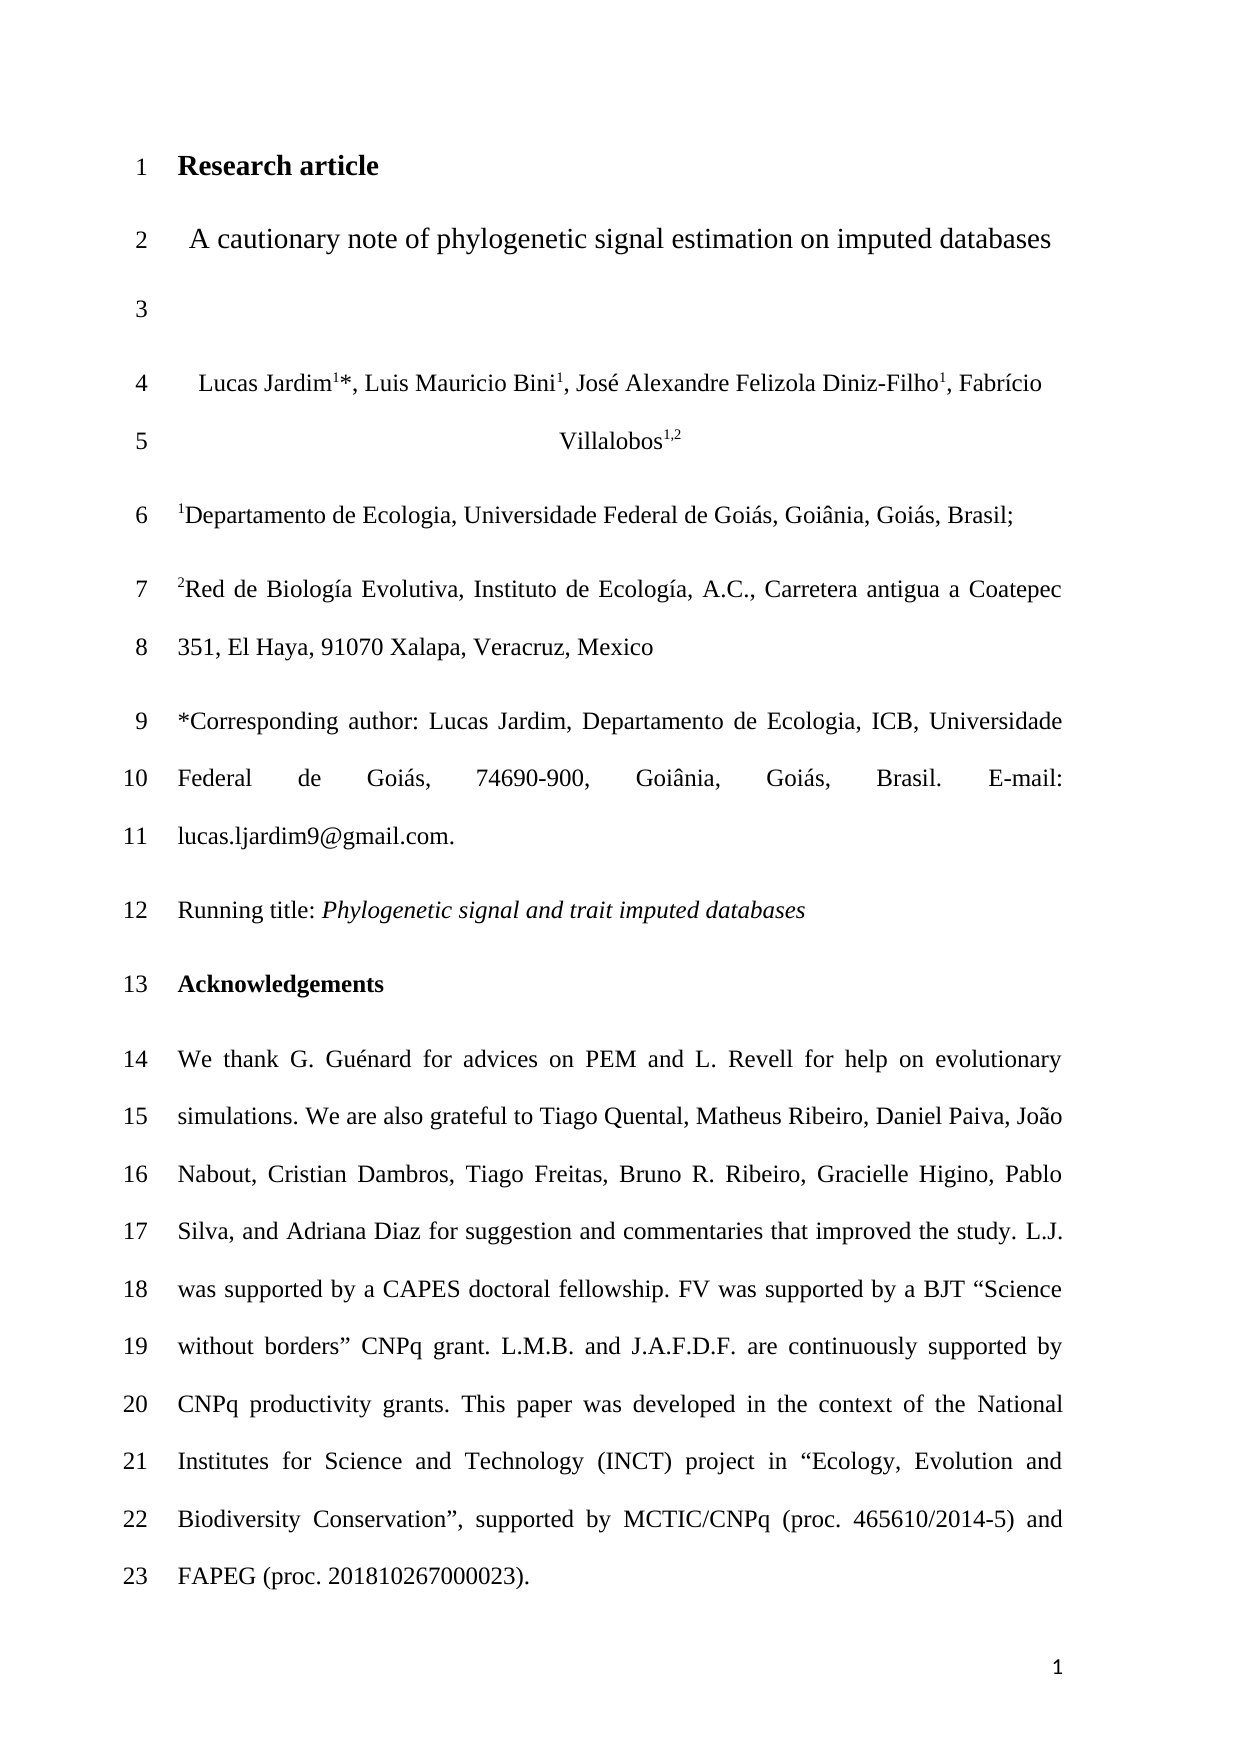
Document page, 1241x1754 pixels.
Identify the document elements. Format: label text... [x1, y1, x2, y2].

text Acknowledgements [177, 969, 1063, 998]
text We thank G. Guénard for advices on PEM and L. Revell for help on evolutionary simulations. We are also grateful to Tiago Quental, Matheus Ribeiro, Daniel Paiva, João Nabout, Cristian Dambros, Tiago Freitas, Bruno R. Ribeiro, Gracielle Higino, Pablo Silva, and Adriana Diaz for suggestion and commentaries that improved the study. L.J. was supported by a CAPES doctoral fellowship. FV was supported by a BJT “Science without borders” CNPq grant. L.M.B. and J.A.F.D.F. are continuously supported by CNPq productivity grants. This paper was developed in the context of the National Institutes for Science and Technology (INCT) project in “Ecology, Evolution and Biodiversity Conservation”, supported by MCTIC/CNPq (proc. 465610/2014-5) and FAPEG (proc. 201810267000023). [177, 1044, 1063, 1590]
subtitle Research article [177, 148, 1063, 181]
text Running title: Phylogenetic signal and trait imputed databases [177, 895, 1063, 924]
subtitle A cautionary note of phylogenetic signal estimation on imputed databases [177, 221, 1063, 254]
text 2Red de Biología Evolutiva, Instituto de Ecología, A.C., Carretera antigua a Coatepec 351, El Haya, 91070 Xalapa, Veracruz, Mexico [177, 574, 1063, 661]
text 1Departamento de Ecologia, Universidade Federal de Goiás, Goiânia, Goiás, Brasil; [177, 500, 1063, 529]
text Lucas Jardim1*, Luis Mauricio Bini1, José Alexandre Felizola Diniz-Filho1, Fabrício Villalobos1,2 [177, 368, 1063, 455]
text *Corresponding author: Lucas Jardim, Departamento de Ecologia, ICB, Universidade Federal de Goiás, 74690-900, Goiânia, Goiás, Brasil. E-mail: lucas.ljardim9@gmail.com. [177, 706, 1063, 850]
